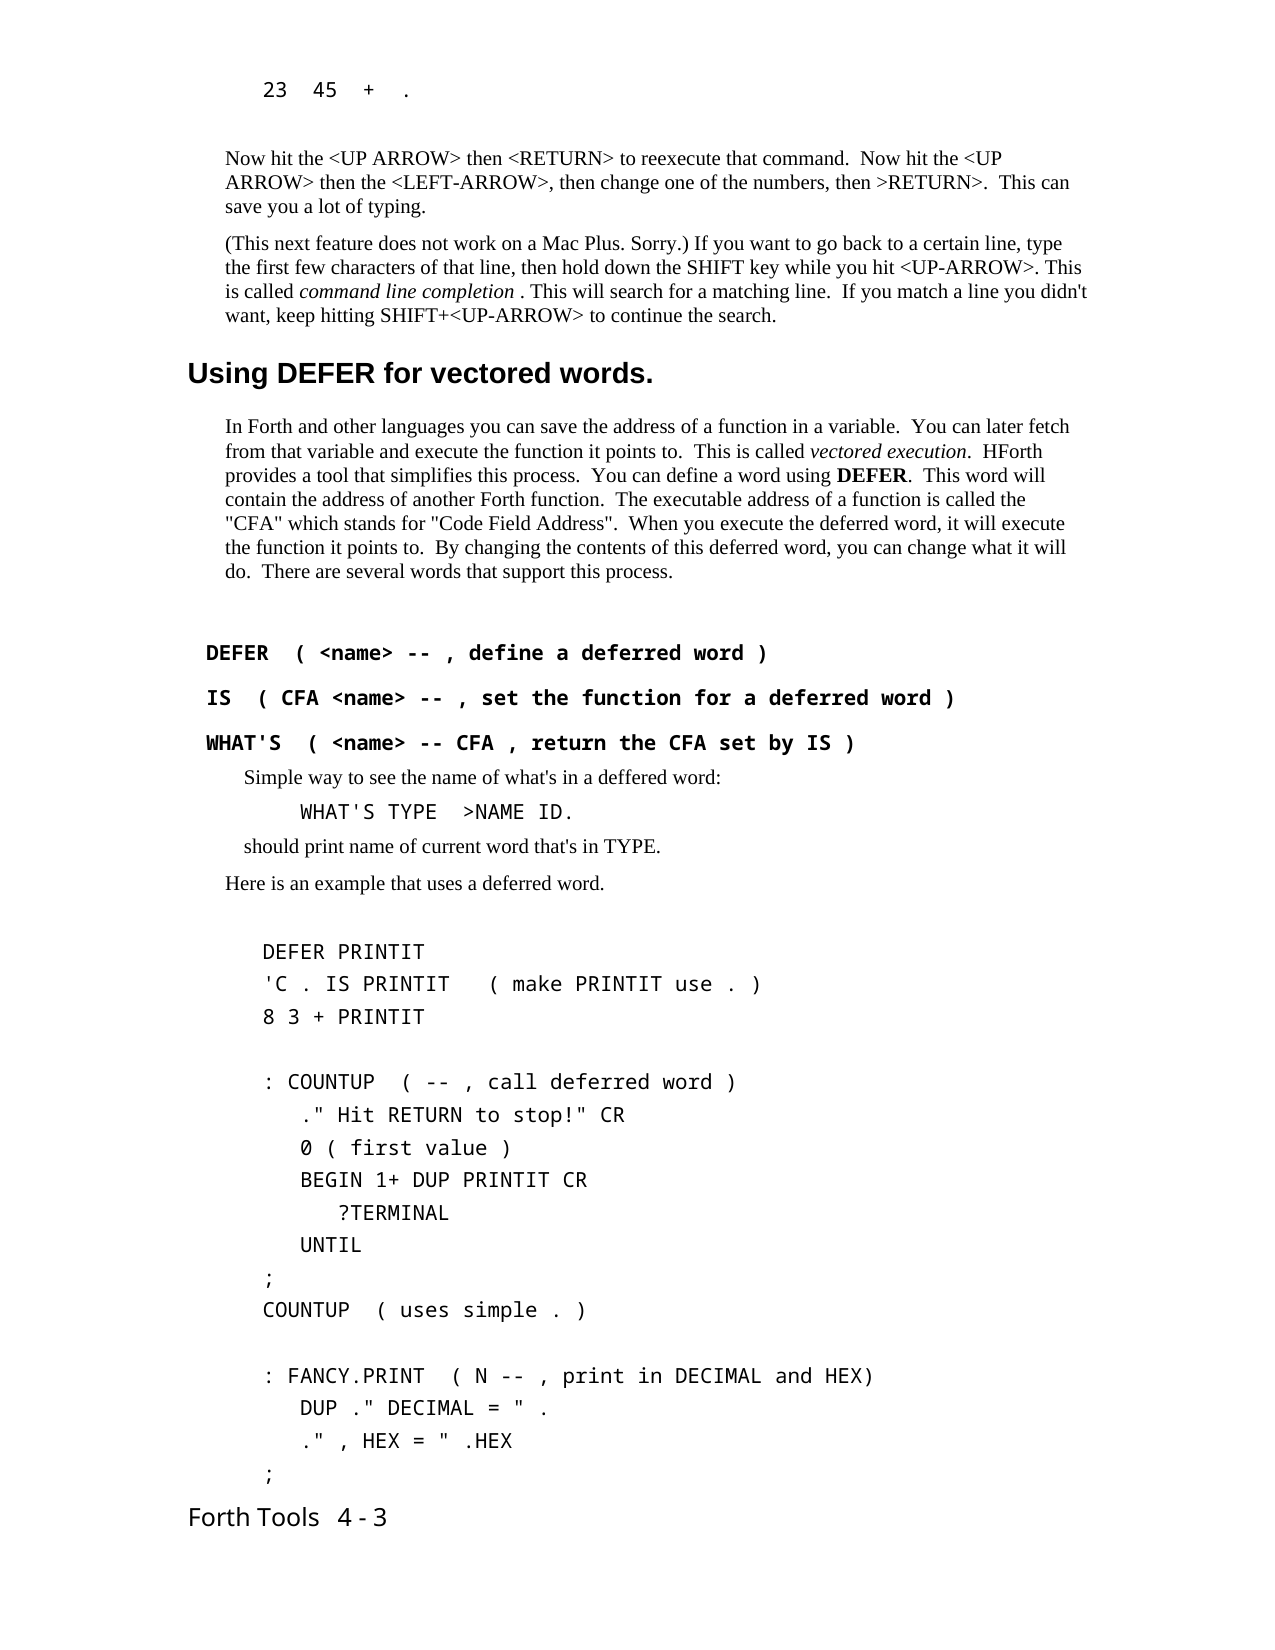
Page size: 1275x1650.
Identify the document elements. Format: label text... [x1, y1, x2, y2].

text DEFER PRINTIT [262, 937, 1087, 965]
text should print name of current word that's in TYPE. [244, 834, 1087, 858]
text Now hit the <UP ARROW> then <RETURN> to reexecute that command. Now hit the <UP ARROW> then the <LEFT-ARROW>, then change one of the numbers, then >RETURN>. This can save you a lot of typing. [225, 146, 1087, 218]
text ." Hit RETURN to stop!" CR [262, 1100, 1087, 1128]
text ?TERMINAL [262, 1198, 1087, 1226]
text WHAT'S TYPE >NAME ID. [262, 797, 1087, 826]
text DEFER ( <name> -- , define a deferred word ) [206, 638, 1162, 666]
text (This next feature does not work on a Mac Plus. Sorry.) If you want to go back to a certain line, type the first few characters of that line, then hold down the SHIFT key while you hit <UP-ARROW>. This is called command line completion . This will search for a matching line. If you match a line you didn't want, keep hitting SHIFT+<UP-ARROW> to continue the search. [225, 231, 1087, 327]
text COUNTUP ( uses simple . ) [262, 1296, 1087, 1324]
text 'C . IS PRINTIT ( make PRINTIT use . ) [262, 969, 1087, 998]
text UNTIL [262, 1230, 1087, 1259]
text WHAT'S ( <name> -- CFA , return the CFA set by IS ) [206, 728, 1162, 756]
text ; [262, 1263, 1087, 1291]
text : COUNTUP ( -- , call deferred word ) [262, 1067, 1087, 1096]
text ; [262, 1459, 1087, 1487]
text DUP ." DECIMAL = " . [262, 1393, 1087, 1422]
text Here is an example that uses a deferred word. [225, 871, 1087, 894]
text 23 45 + . [262, 75, 1087, 103]
text IS ( CFA <name> -- , set the function for a deferred word ) [206, 683, 1162, 711]
text Simple way to see the name of what's in a deffered word: [244, 765, 1087, 789]
text 8 3 + PRINTIT [262, 1002, 1087, 1031]
text In Forth and other languages you can save the address of a function in a variable. You can later fetch from that variable and execute the function it points to. This is called vectored execution. HForth provides a tool that simplifies this process. You can define a word using DEFER. This word will contain the address of another Forth function. The executable address of a function is called the "CFA" which stands for "Code Field Address". When you execute the deferred word, it will execute the function it points to. By changing the contents of this deferred word, you can change what it will do. There are several words that support this process. [225, 414, 1087, 583]
text : FANCY.PRINT ( N -- , print in DECIMAL and HEX) [262, 1361, 1087, 1389]
text ." , HEX = " .HEX [262, 1426, 1087, 1454]
text 0 ( first value ) [262, 1133, 1087, 1161]
text BEGIN 1+ DUP PRINTIT CR [262, 1165, 1087, 1194]
subtitle Using DEFER for vectored words. [187, 356, 1087, 389]
